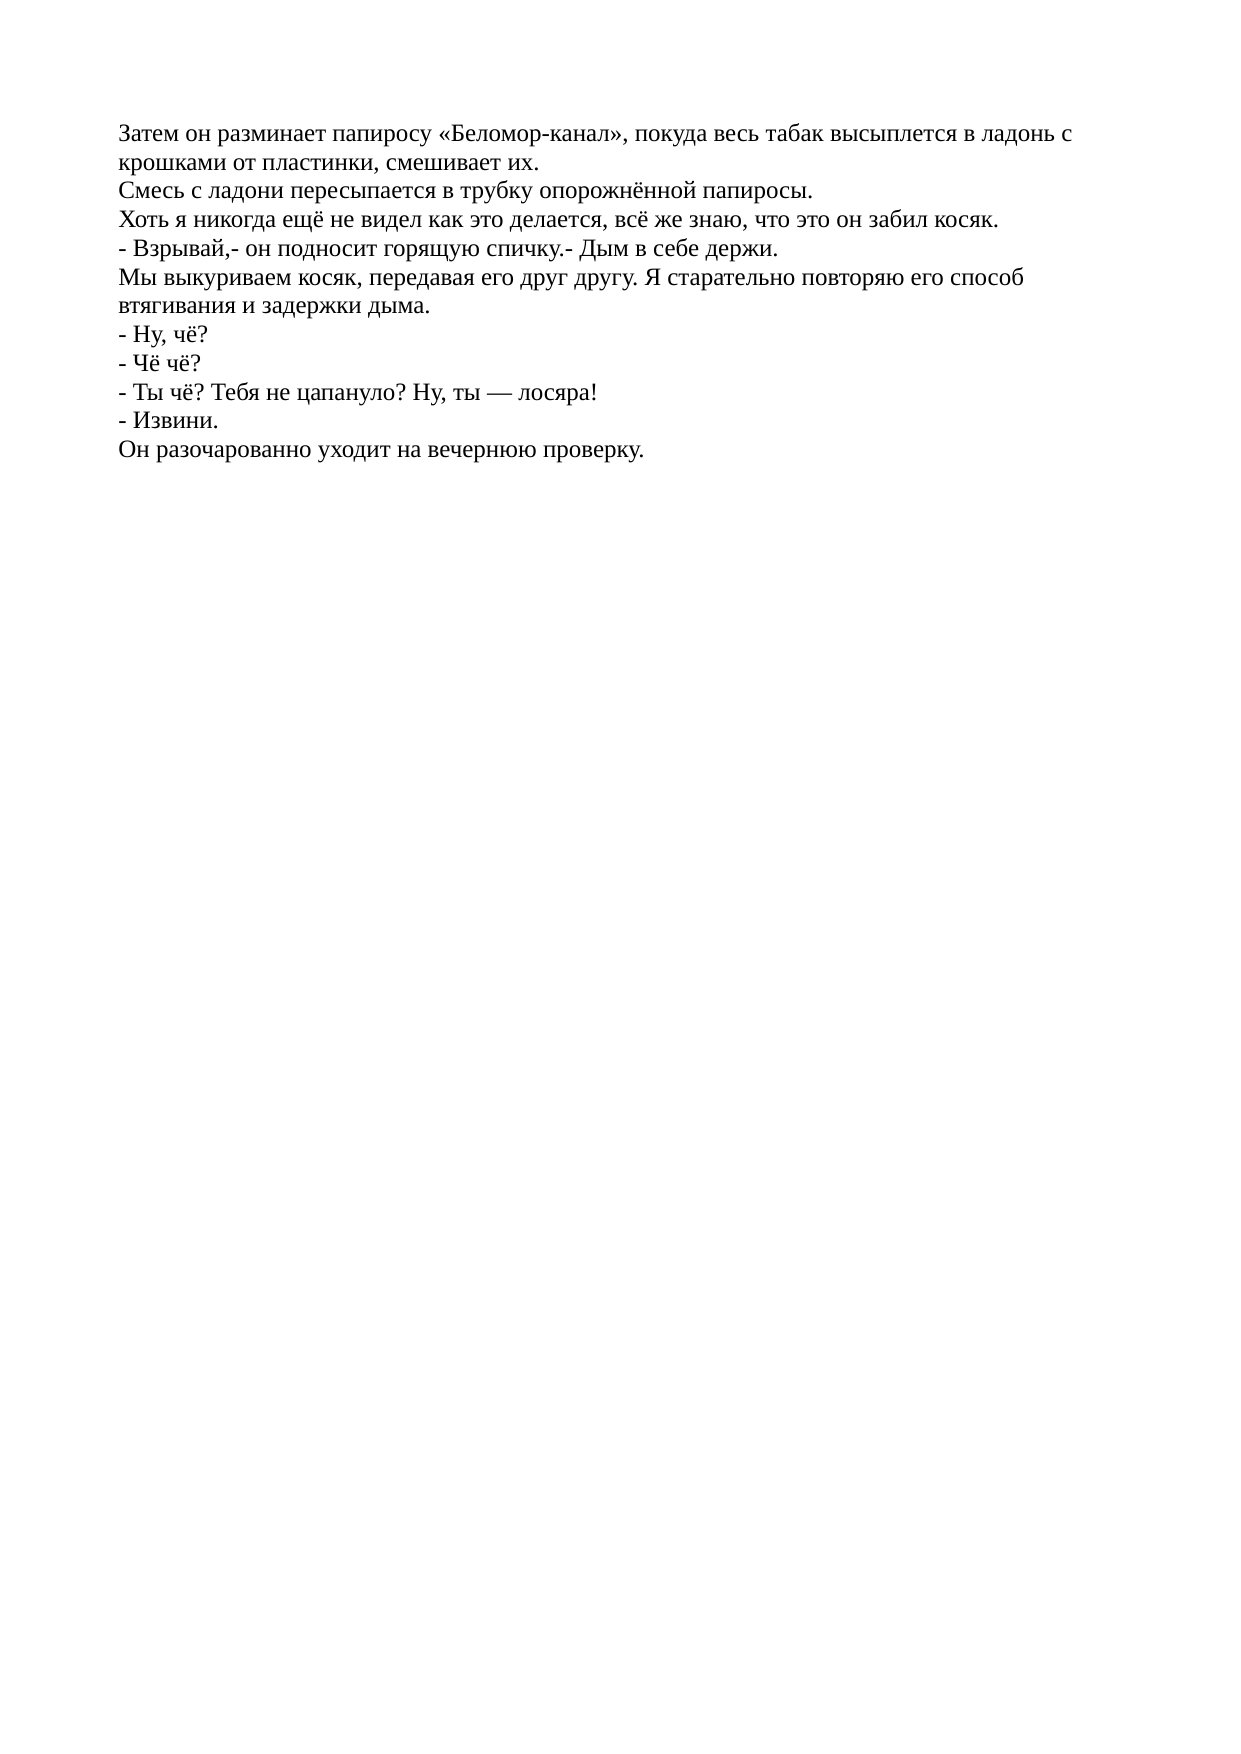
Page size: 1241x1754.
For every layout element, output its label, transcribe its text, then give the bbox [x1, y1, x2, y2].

text - Взрывай,- он подносит горящую спичку.- Дым в себе держи. [118, 233, 1122, 262]
text Смесь с ладони пересыпается в трубку опорожнённой папиросы. [118, 176, 1122, 204]
text - Извини. [118, 406, 1122, 434]
text Хоть я никогда ещё не видел как это делается, всё же знаю, что это он забил косяк. [118, 204, 1122, 233]
text Затем он разминает папиросу «Беломор-канал», покуда весь табак высыплется в ладонь с крошками от пластинки, смешивает их. [118, 118, 1122, 176]
text - Чё чё? [118, 348, 1122, 377]
text Мы выкуриваем косяк, передавая его друг другу. Я старательно повторяю его способ втягивания и задержки дыма. [118, 262, 1122, 319]
text Он разочарованно уходит на вечернюю проверку. [118, 434, 1122, 463]
text - Ну, чё? [118, 319, 1122, 348]
text - Ты чё? Тебя не цапануло? Ну, ты — лосяра! [118, 377, 1122, 406]
